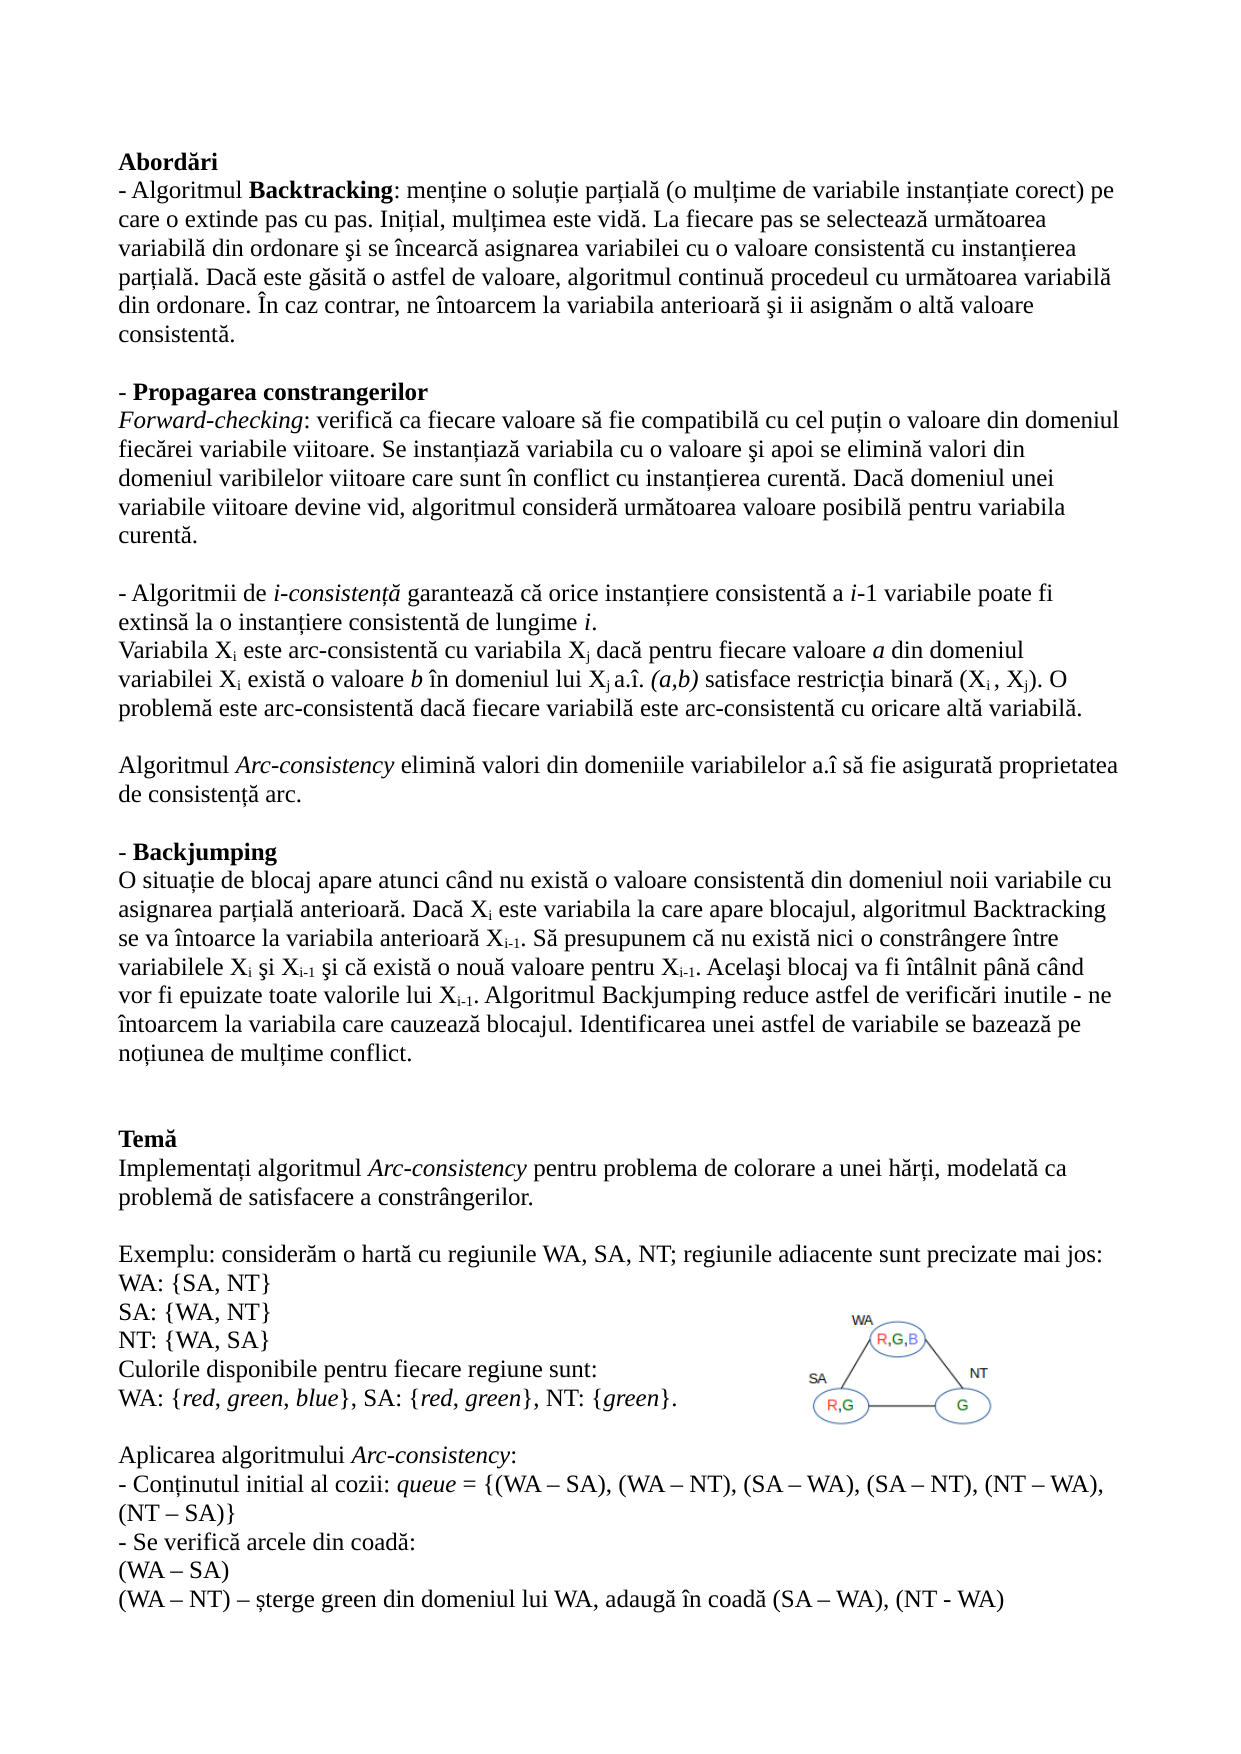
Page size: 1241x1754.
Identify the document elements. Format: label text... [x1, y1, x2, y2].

text SA: {WA, NT} [118, 1297, 1122, 1326]
text (WA – NT) – șterge green din domeniul lui WA, adaugă în coadă (SA – WA), (NT - WA) [118, 1584, 1122, 1613]
text Exemplu: considerăm o hartă cu regiunile WA, SA, NT; regiunile adiacente sunt precizate mai jos: [118, 1239, 1122, 1268]
text - Conținutul initial al cozii: queue = {(WA – SA), (WA – NT), (SA – WA), (SA – NT), (NT – WA), (NT – SA)} [118, 1469, 1122, 1527]
text [1000, 1383, 1122, 1412]
text WA: {SA, NT} [118, 1268, 1122, 1297]
text - Backjumping [118, 837, 1122, 866]
text O situație de blocaj apare atunci când nu există o valoare consistentă din domeniul noii variabile cu asignarea parțială anterioară. Dacă Xi este variabila la care apare blocajul, algoritmul Backtracking se va întoarce la variabila anterioară Xi-1. Să presupunem că nu există nici o constrângere între variabilele Xi şi Xi-1 şi că există o nouă valoare pentru Xi-1. Acelaşi blocaj va fi întâlnit până când vor fi epuizate toate valorile lui Xi-1. Algoritmul Backjumping reduce astfel de verificări inutile - ne întoarcem la variabila care cauzează blocajul. Identificarea unei astfel de variabile se bazează pe noțiunea de mulțime conflict. [118, 866, 1122, 1067]
text [1000, 1354, 1122, 1383]
text Implementați algoritmul Arc-consistency pentru problema de colorare a unei hărți, modelată ca problemă de satisfacere a constrângerilor. [118, 1153, 1122, 1211]
text Culorile disponibile pentru fiecare regiune sunt: [118, 1354, 800, 1383]
text - Algoritmii de i-consistență garantează că orice instanțiere consistentă a i-1 variabile poate fi extinsă la o instanțiere consistentă de lungime i. [118, 578, 1122, 636]
text (WA – SA) [118, 1556, 1122, 1584]
text NT: {WA, SA} [118, 1326, 800, 1354]
text Temă [118, 1124, 1122, 1153]
text Variabila Xi este arc-consistentă cu variabila Xj dacă pentru fiecare valoare a din domeniul variabilei Xi există o valoare b în domeniul lui Xj a.î. (a,b) satisface restricția binară (Xi , Xj). O problemă este arc-consistentă dacă fiecare variabilă este arc-consistentă cu oricare altă variabilă. [118, 636, 1122, 722]
text - Propagarea constrangerilor [118, 377, 1122, 406]
text [1000, 1326, 1122, 1354]
text - Algoritmul Backtracking: menține o soluție parțială (o mulțime de variabile instanțiate corect) pe care o extinde pas cu pas. Inițial, mulțimea este vidă. La fiecare pas se selectează următoarea variabilă din ordonare şi se încearcă asignarea variabilei cu o valoare consistentă cu instanțierea parțială. Dacă este găsită o astfel de valoare, algoritmul continuă procedeul cu următoarea variabilă din ordonare. În caz contrar, ne întoarcem la variabila anterioară şi ii asignăm o altă valoare consistentă. [118, 176, 1122, 348]
text WA: {red, green, blue}, SA: {red, green}, NT: {green}. [118, 1383, 800, 1412]
text - Se verifică arcele din coadă: [118, 1527, 1122, 1556]
text Aplicarea algoritmului Arc-consistency: [118, 1441, 1122, 1469]
text Abordări [118, 147, 1122, 176]
text Forward-checking: verifică ca fiecare valoare să fie compatibilă cu cel puțin o valoare din domeniul fiecărei variabile viitoare. Se instanțiază variabila cu o valoare şi apoi se elimină valori din domeniul varibilelor viitoare care sunt în conflict cu instanțierea curentă. Dacă domeniul unei variabile viitoare devine vid, algoritmul consideră următoarea valoare posibilă pentru variabila curentă. [118, 406, 1122, 549]
text Algoritmul Arc-consistency elimină valori din domeniile variabilelor a.î să fie asigurată proprietatea de consistență arc. [118, 751, 1122, 808]
picture [800, 1299, 1000, 1445]
